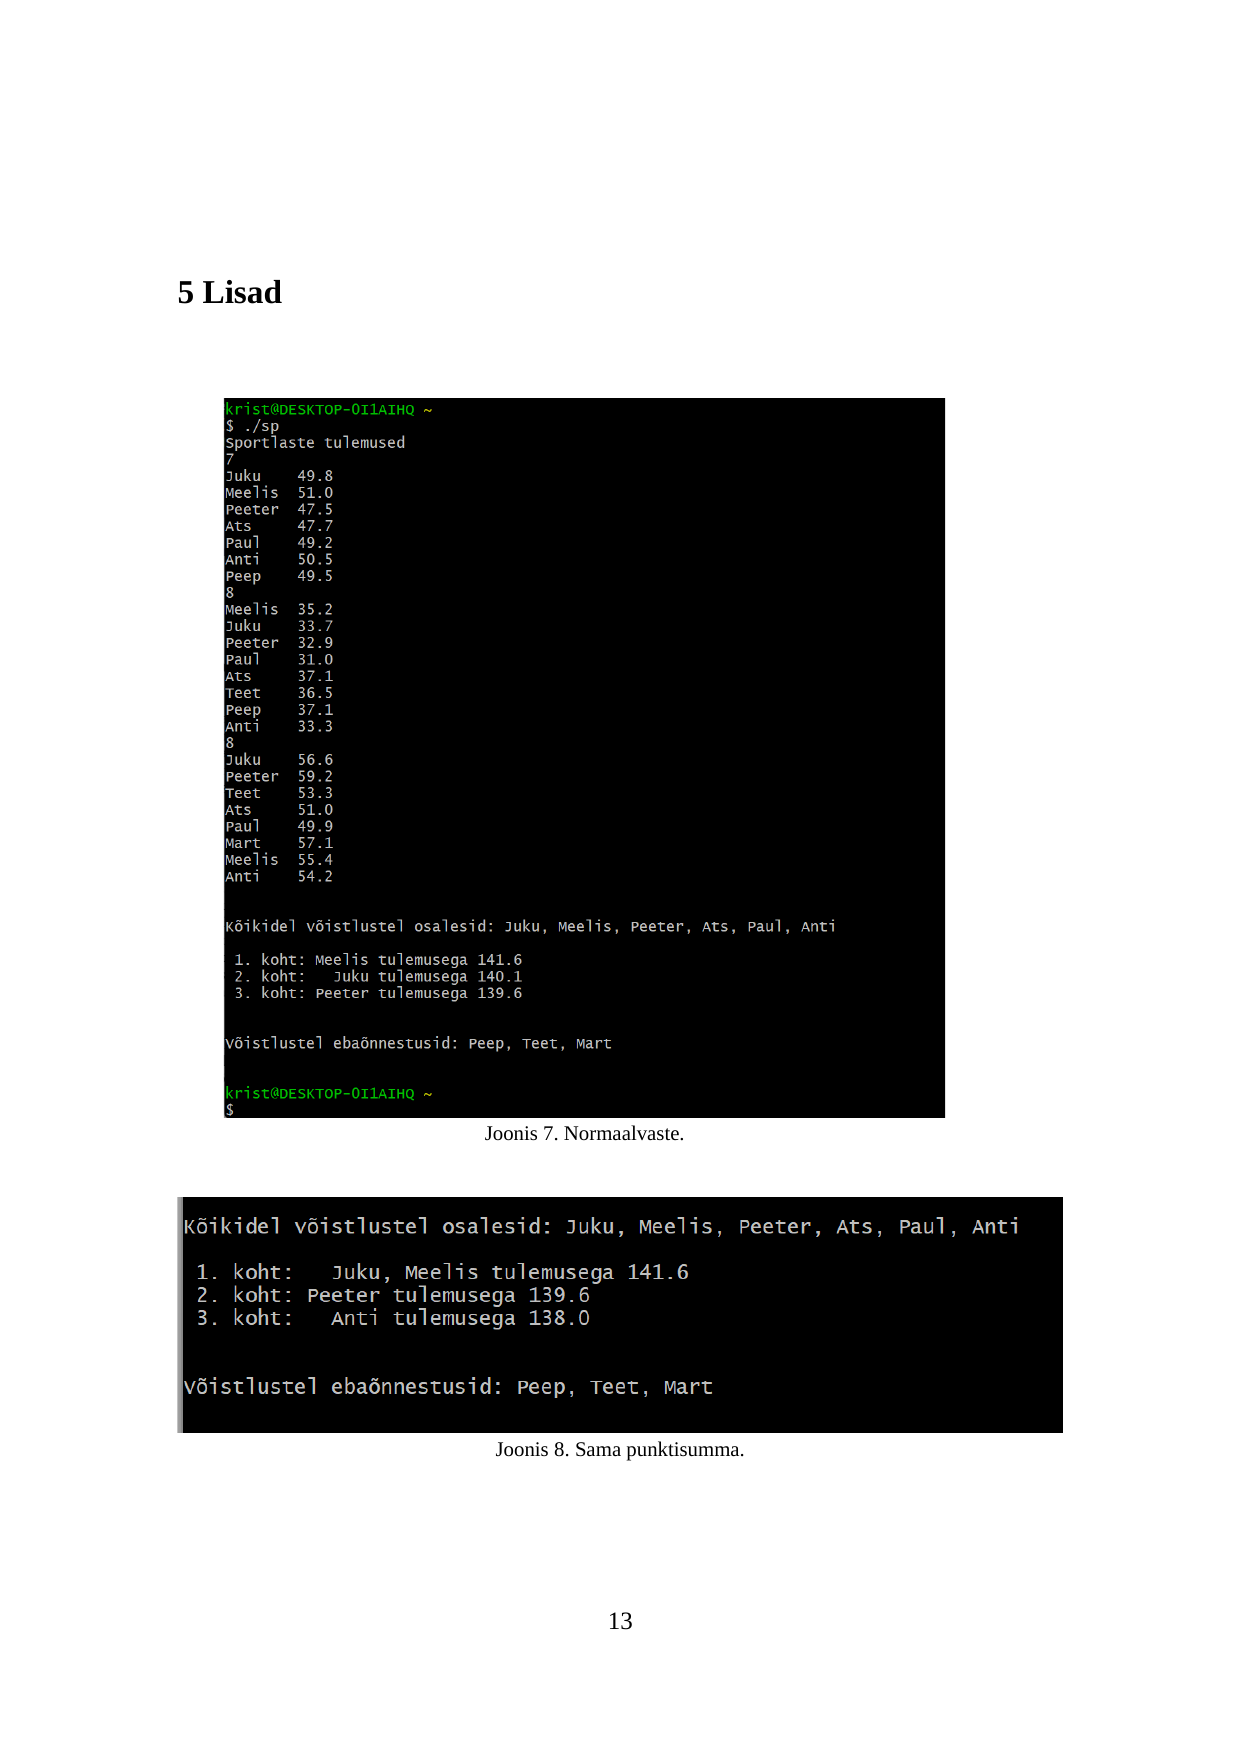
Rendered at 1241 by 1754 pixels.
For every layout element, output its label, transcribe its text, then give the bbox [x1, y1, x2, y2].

subtitle Lisad [177, 273, 1063, 311]
picture [177, 1197, 1063, 1433]
picture [223, 398, 946, 1118]
text Joonis 8. Sama punktisumma. [177, 1433, 1063, 1461]
text Joonis 7. Normaalvaste. [224, 1118, 945, 1145]
